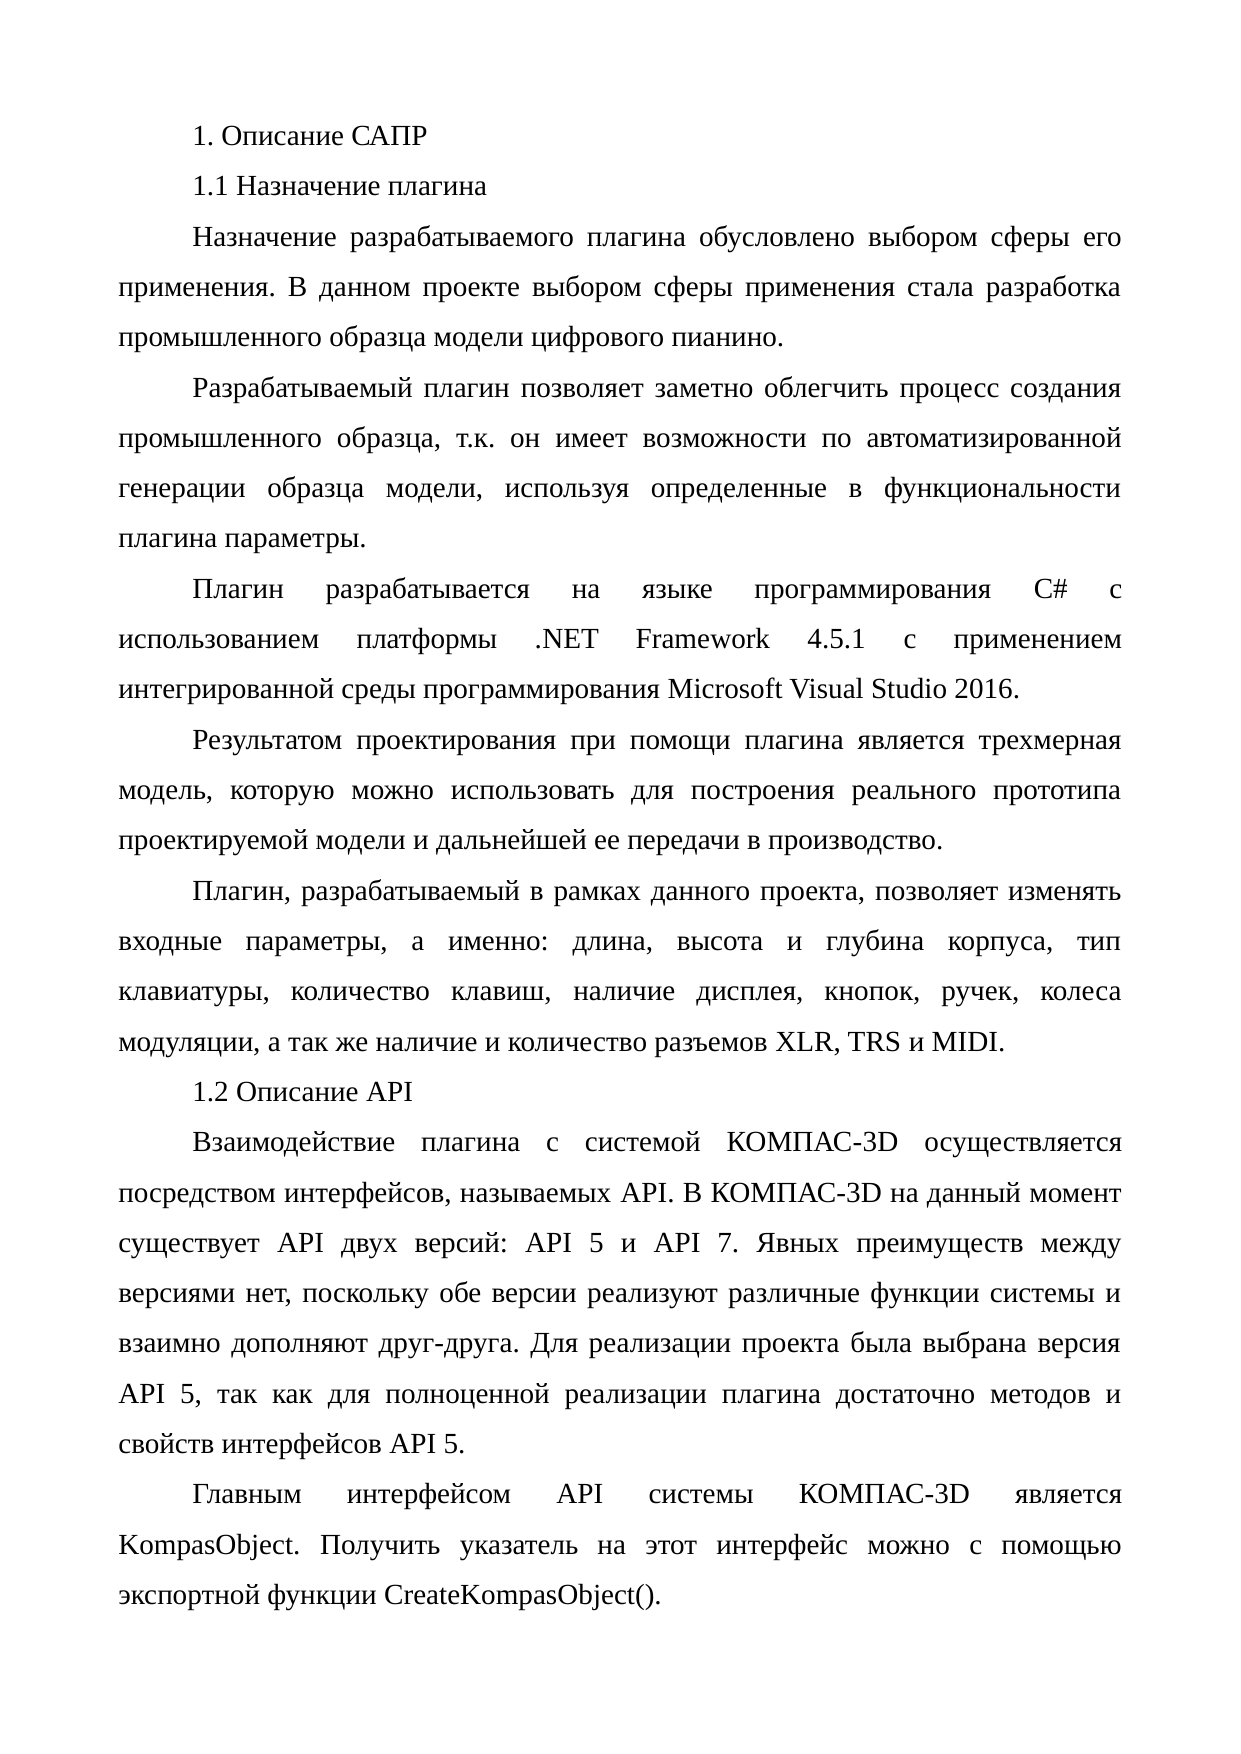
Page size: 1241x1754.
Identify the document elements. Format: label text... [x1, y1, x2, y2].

text Результатом проектирования при помощи плагина является трехмерная модель, которую можно использовать для построения реального прототипа проектируемой модели и дальнейшей ее передачи в производство. [118, 722, 1122, 856]
text 1.1 Назначение плагина [118, 168, 1122, 202]
text Главным интерфейсом API системы КОМПАС-3D является KompasObject. Получить указатель на этот интерфейс можно с помощью экспортной функции CreateKompasObject(). [118, 1477, 1122, 1611]
text 1.2 Описание API [118, 1074, 1122, 1108]
text 1. Описание САПР [118, 118, 1122, 152]
text Назначение разрабатываемого плагина обусловлено выбором сферы его применения. В данном проекте выбором сферы применения стала разработка промышленного образца модели цифрового пианино. [118, 219, 1122, 353]
text Взаимодействие плагина с системой КОМПАС-3D осуществляется посредством интерфейсов, называемых API. В КОМПАС-3D на данный момент существует API двух версий: API 5 и API 7. Явных преимуществ между версиями нет, поскольку обе версии реализуют различные функции системы и взаимно дополняют друг-друга. Для реализации проекта была выбрана версия API 5, так как для полноценной реализации плагина достаточно методов и свойств интерфейсов API 5. [118, 1124, 1122, 1460]
text Плагин разрабатывается на языке программирования C# с использованием платформы .NET Framework 4.5.1 с применением интегрированной среды программирования Microsoft Visual Studio 2016. [118, 571, 1122, 705]
text Разрабатываемый плагин позволяет заметно облегчить процесс создания промышленного образца, т.к. он имеет возможности по автоматизированной генерации образца модели, используя определенные в функциональности плагина параметры. [118, 370, 1122, 554]
text Плагин, разрабатываемый в рамках данного проекта, позволяет изменять входные параметры, а именно: длина, высота и глубина корпуса, тип клавиатуры, количество клавиш, наличие дисплея, кнопок, ручек, колеса модуляции, а так же наличие и количество разъемов XLR, TRS и MIDI. [118, 873, 1122, 1057]
